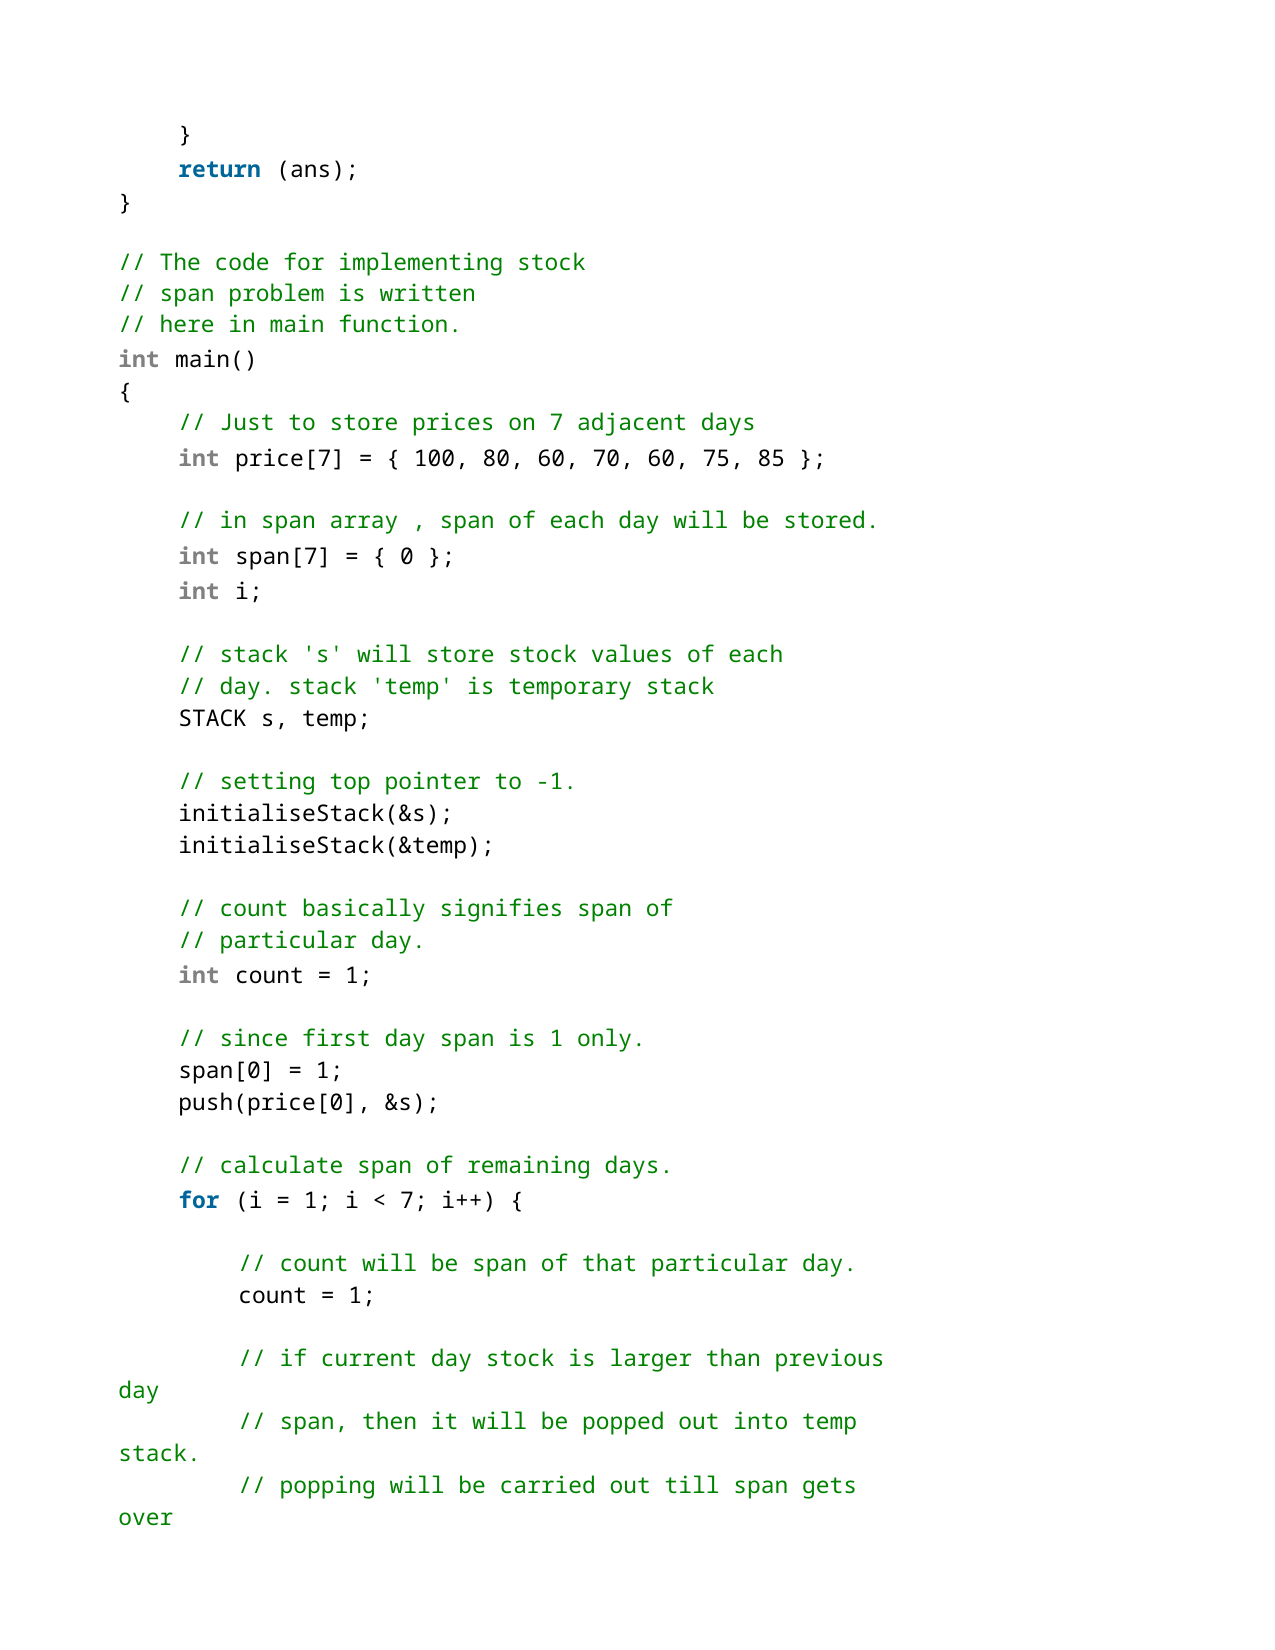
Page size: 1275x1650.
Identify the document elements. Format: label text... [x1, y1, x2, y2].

table_header } return (ans); } // The code for implementing stock // span problem is written // here in main function. int main() { // Just to store prices on 7 adjacent days int price[7] = { 100, 80, 60, 70, 60, 75, 85 }; // in span array , span of each day will be stored. int span[7] = { 0 }; int i; // stack 's' will store stock values of each // day. stack 'temp' is temporary stack STACK s, temp; // setting top pointer to -1. initialiseStack(&s); initialiseStack(&temp); // count basically signifies span of // particular day. int count = 1; // since first day span is 1 only. span[0] = 1; push(price[0], &s); // calculate span of remaining days. for (i = 1; i < 7; i++) { // count will be span of that particular day. count = 1; // if current day stock is larger than previous day // span, then it will be popped out into temp stack. // popping will be carried out till span gets over [118, 118, 899, 1532]
